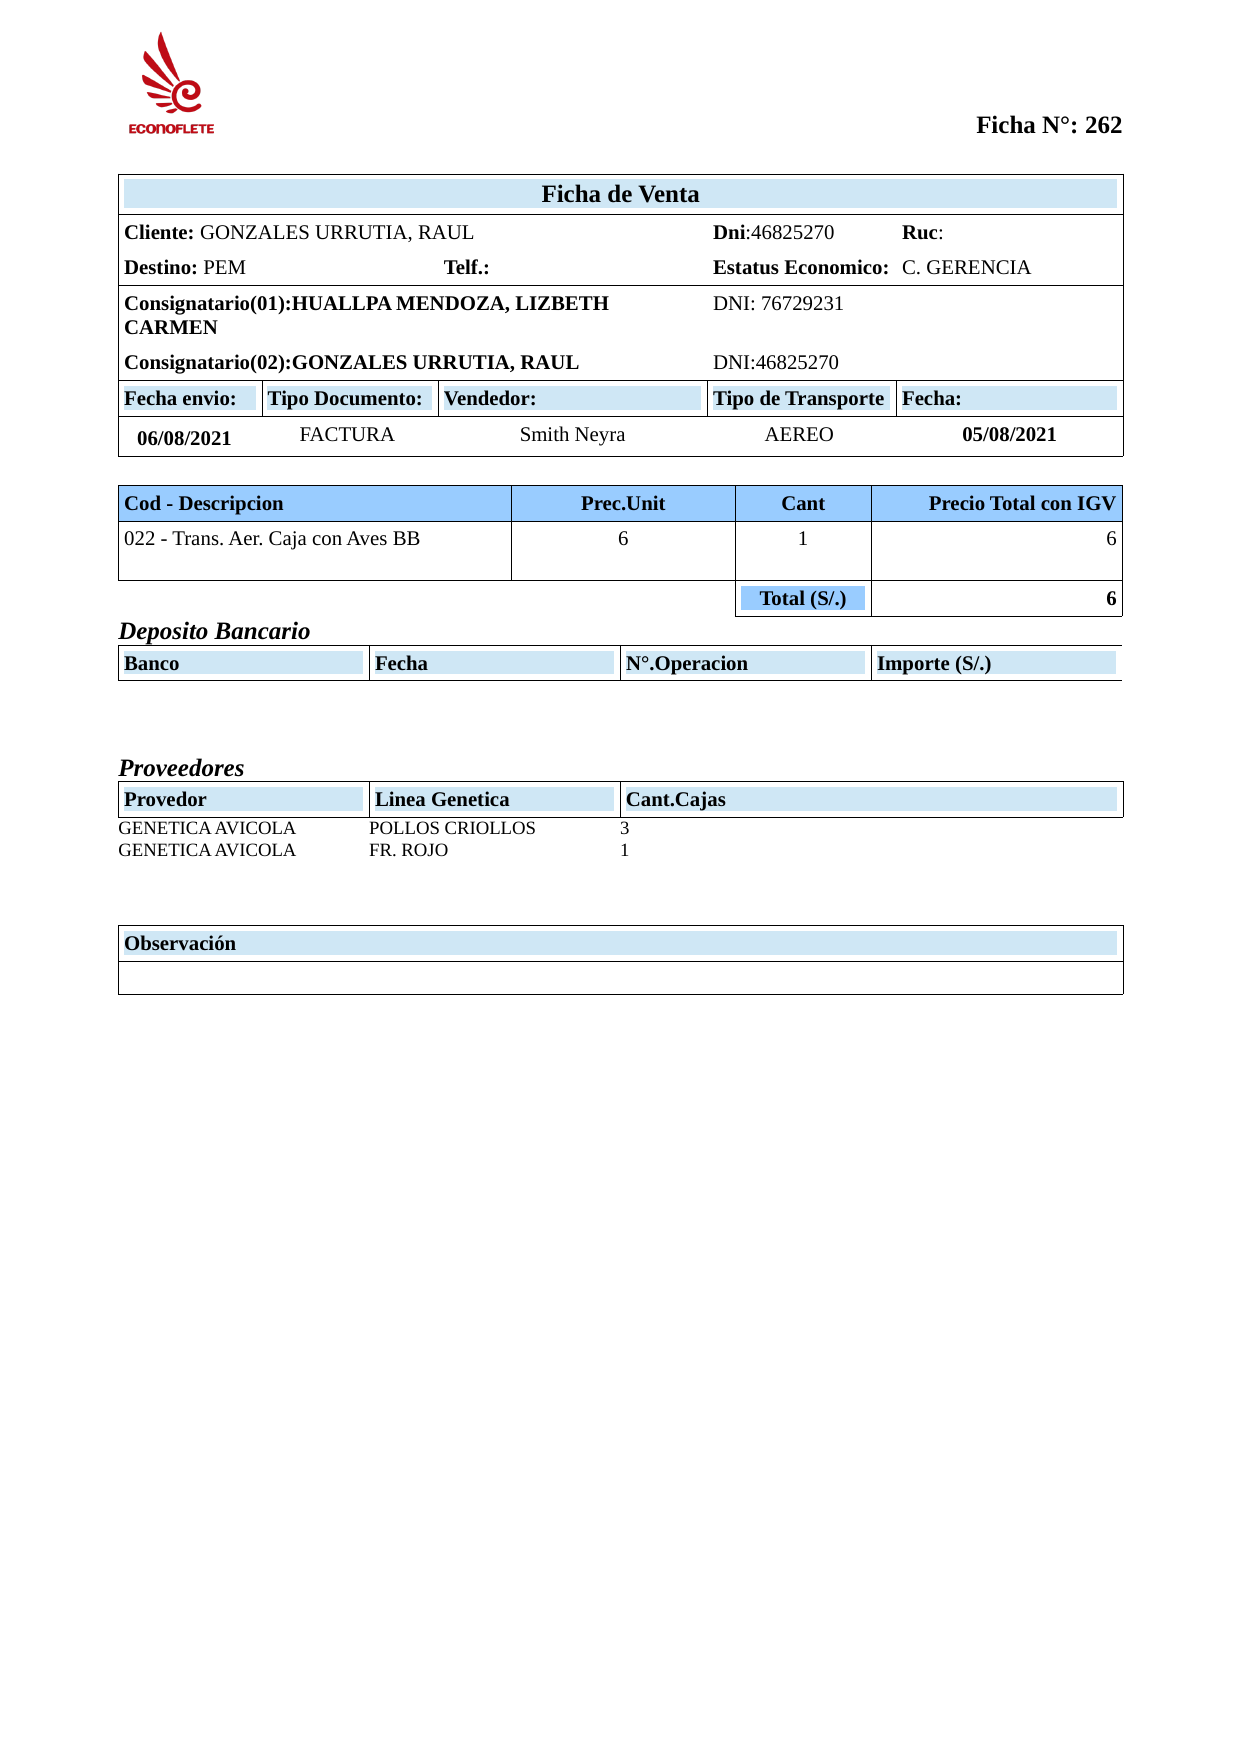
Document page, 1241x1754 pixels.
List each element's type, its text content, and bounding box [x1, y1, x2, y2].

table_cell Destino: PEM [119, 249, 438, 285]
table_cell Smith Neyra [438, 417, 707, 456]
table_cell GENETICA AVICOLA [118, 839, 369, 860]
picture [118, 31, 225, 134]
table_cell [369, 681, 620, 704]
table_cell Consignatario(01):HUALLPA MENDOZA, LIZBETH CARMEN [119, 286, 707, 344]
table_cell Fecha envio: [119, 381, 262, 416]
table_cell Dni:46825270 [707, 215, 896, 249]
table_cell [620, 882, 1123, 903]
table_cell [369, 729, 620, 753]
table_cell 022 - Trans. Aer. Caja con Aves BB [119, 522, 511, 580]
table_header Banco [119, 646, 369, 680]
text Deposito Bancario [118, 616, 1122, 645]
table_cell 05/08/2021 [896, 417, 1123, 456]
table_cell [871, 681, 1122, 704]
table_cell [369, 882, 620, 903]
table_cell 3 [620, 818, 1123, 839]
table_cell AEREO [707, 417, 896, 456]
table_cell 1 [736, 522, 871, 580]
table_cell C. GERENCIA [896, 249, 1123, 285]
table_cell [119, 962, 1123, 994]
table_cell Estatus Economico: [707, 249, 896, 285]
table_cell 6 [872, 522, 1122, 580]
table_cell [118, 581, 511, 616]
table_cell POLLOS CRIOLLOS [369, 818, 620, 839]
table_cell Fecha: [897, 381, 1123, 416]
table_cell DNI: 76729231 [707, 286, 1123, 344]
table_cell [871, 705, 1122, 728]
table_cell [511, 581, 735, 616]
table_cell FR. ROJO [369, 839, 620, 860]
table_cell [620, 860, 1123, 882]
table_cell GENETICA AVICOLA [118, 818, 369, 839]
table_cell [118, 860, 369, 882]
table_cell [118, 729, 369, 753]
table_cell [118, 903, 369, 925]
table_cell [118, 681, 369, 704]
table_header Ficha de Venta [119, 175, 1123, 214]
table_cell Consignatario(02):GONZALES URRUTIA, RAUL [119, 345, 707, 380]
table_header Fecha [370, 646, 620, 680]
table_cell [620, 681, 871, 704]
table_cell Vendedor: [439, 381, 707, 416]
table_cell [369, 860, 620, 882]
table_header Cant.Cajas [621, 782, 1123, 817]
table_header Precio Total con IGV [872, 486, 1122, 521]
table_header Cod - Descripcion [119, 486, 511, 521]
table_cell Tipo de Transporte [708, 381, 896, 416]
table_cell [369, 903, 620, 925]
table_cell Telf.: [438, 249, 707, 285]
table_cell [620, 729, 871, 753]
table_header Linea Genetica [370, 782, 620, 817]
table_cell Tipo Documento: [263, 381, 438, 416]
table_cell FACTURA [262, 417, 438, 456]
text Proveedores [118, 753, 1122, 781]
table_cell [620, 705, 871, 728]
table_header Provedor [119, 782, 369, 817]
table_cell 6 [872, 581, 1122, 616]
table_header Cant [736, 486, 871, 521]
table_cell [118, 705, 369, 728]
table_header Importe (S/.) [872, 646, 1122, 680]
table_cell [620, 903, 1123, 925]
table_header N°.Operacion [621, 646, 871, 680]
table_cell 1 [620, 839, 1123, 860]
table_cell Cliente: GONZALES URRUTIA, RAUL [119, 215, 707, 249]
table_cell [369, 705, 620, 728]
table_header Observación [119, 926, 1123, 961]
table_cell Ruc: [896, 215, 1123, 249]
table_cell 6 [512, 522, 735, 580]
table_cell [871, 729, 1122, 753]
table_cell 06/08/2021 [119, 417, 262, 456]
table_header Prec.Unit [512, 486, 735, 521]
table_cell Total (S/.) [736, 581, 871, 616]
table_cell [118, 882, 369, 903]
table_cell DNI:46825270 [707, 345, 1123, 380]
